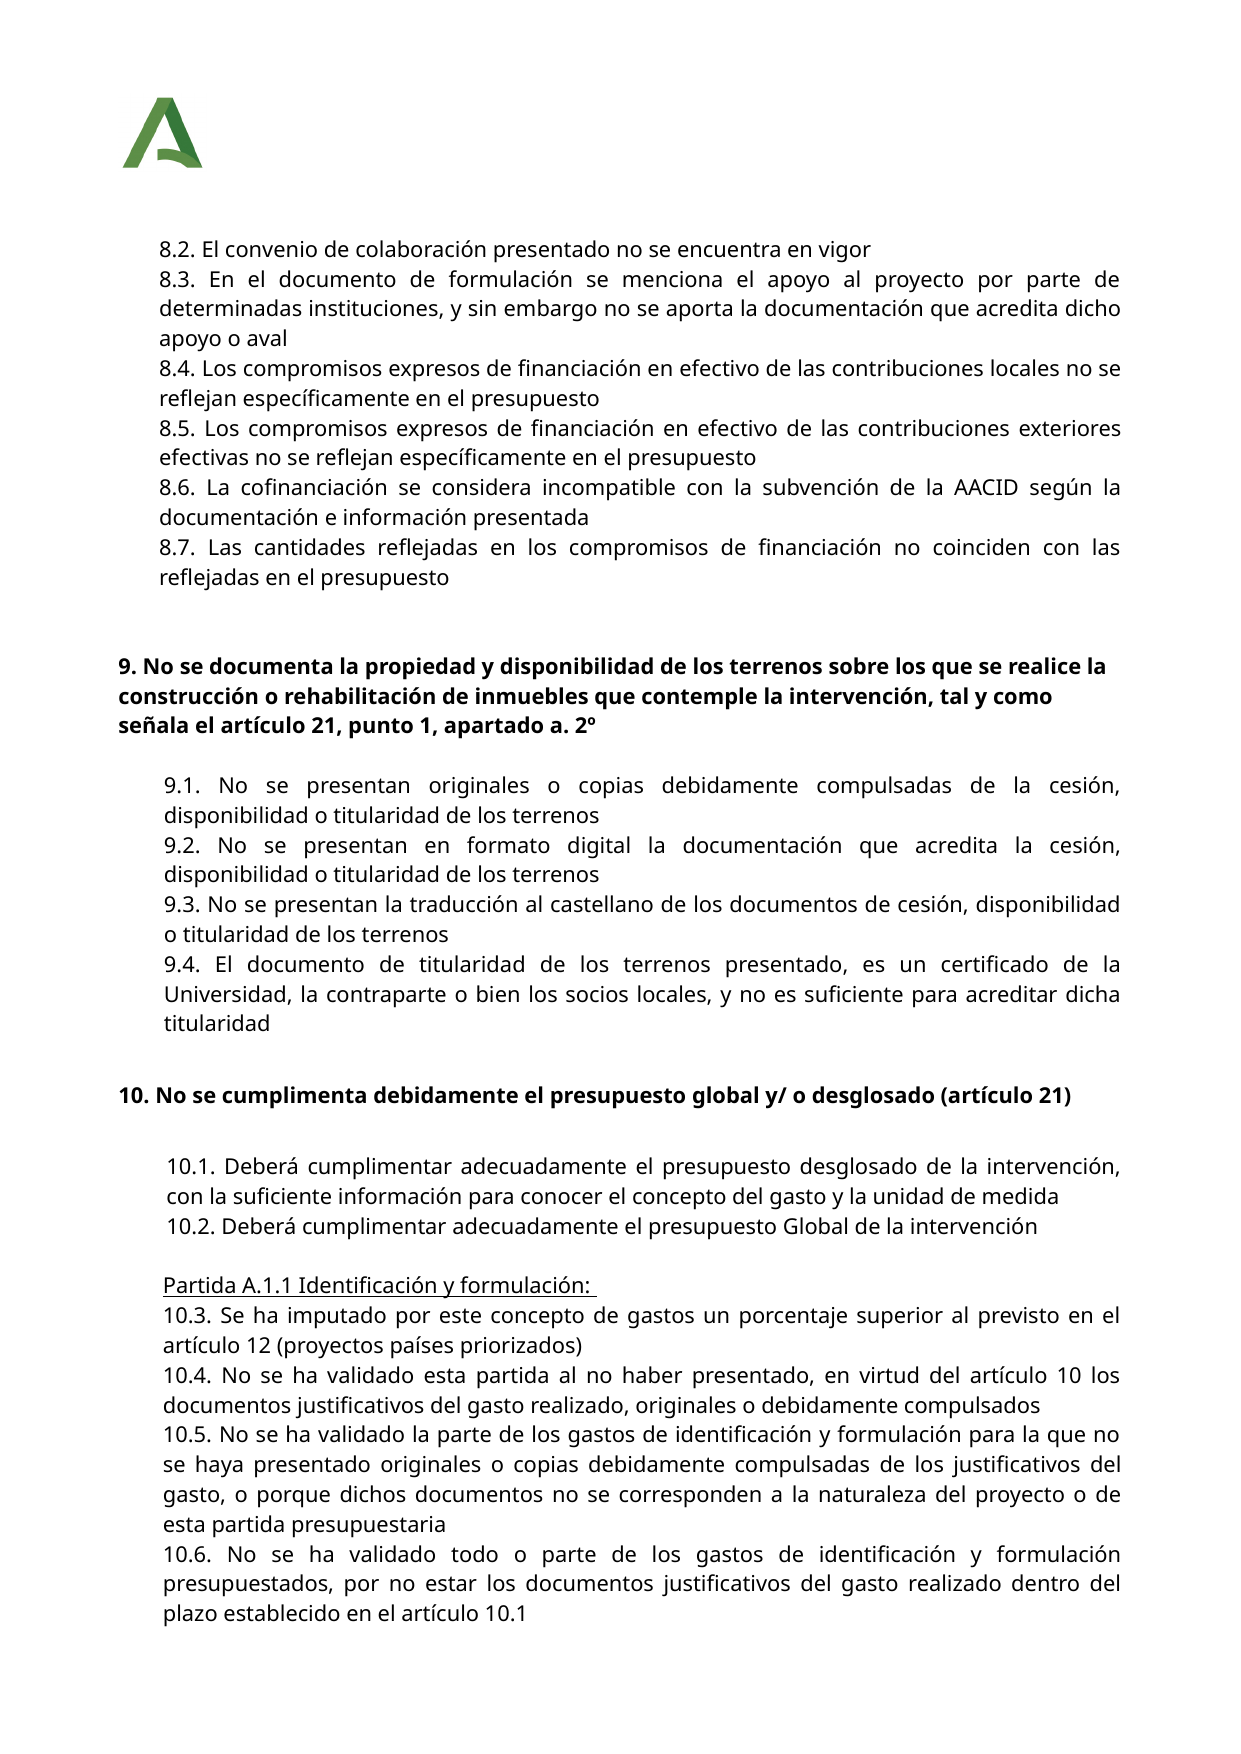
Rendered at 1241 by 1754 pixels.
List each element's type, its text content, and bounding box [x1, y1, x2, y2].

text 10.3. Se ha imputado por este concepto de gastos un porcentaje superior al previsto en el artículo 12 (proyectos países priorizados) [163, 1300, 1122, 1360]
text 10.2. Deberá cumplimentar adecuadamente el presupuesto Global de la intervención [166, 1211, 1122, 1241]
text 8.2. El convenio de colaboración presentado no se encuentra en vigor [159, 234, 1122, 264]
text 10.4. No se ha validado esta partida al no haber presentado, en virtud del artículo 10 los documentos justificativos del gasto realizado, originales o debidamente compulsados [163, 1360, 1122, 1419]
text 9.1. No se presentan originales o copias debidamente compulsadas de la cesión, disponibilidad o titularidad de los terrenos [164, 770, 1122, 830]
text Partida A.1.1 Identificación y formulación: [163, 1271, 1122, 1300]
text 10.5. No se ha validado la parte de los gastos de identificación y formulación para la que no se haya presentado originales o copias debidamente compulsadas de los justificativos del gasto, o porque dichos documentos no se corresponden a la naturaleza del proyecto o de esta partida presupuestaria [163, 1419, 1122, 1539]
text 9.4. El documento de titularidad de los terrenos presentado, es un certificado de la Universidad, la contraparte o bien los socios locales, y no es suficiente para acreditar dicha titularidad [164, 949, 1122, 1038]
text 10.6. No se ha validado todo o parte de los gastos de identificación y formulación presupuestados, por no estar los documentos justificativos del gasto realizado dentro del plazo establecido en el artículo 10.1 [163, 1539, 1122, 1628]
text 8.3. En el documento de formulación se menciona el apoyo al proyecto por parte de determinadas instituciones, y sin embargo no se aporta la documentación que acredita dicho apoyo o aval [159, 264, 1122, 353]
text 8.7. Las cantidades reflejadas en los compromisos de financiación no coinciden con las reflejadas en el presupuesto [159, 532, 1122, 591]
text 10. No se cumplimenta debidamente el presupuesto global y/ o desglosado (artículo 21) [118, 1080, 1122, 1110]
picture [118, 93, 207, 172]
text 9. No se documenta la propiedad y disponibilidad de los terrenos sobre los que se realice la construcción o rehabilitación de inmuebles que contemple la intervención, tal y como señala el artículo 21, punto 1, apartado a. 2º [118, 651, 1122, 740]
text 9.3. No se presentan la traducción al castellano de los documentos de cesión, disponibilidad o titularidad de los terrenos [164, 889, 1122, 949]
text 8.6. La cofinanciación se considera incompatible con la subvención de la AACID según la documentación e información presentada [159, 472, 1122, 532]
text 10.1. Deberá cumplimentar adecuadamente el presupuesto desglosado de la intervención, con la suficiente información para conocer el concepto del gasto y la unidad de medida [166, 1151, 1122, 1211]
text 9.2. No se presentan en formato digital la documentación que acredita la cesión, disponibilidad o titularidad de los terrenos [164, 830, 1122, 889]
text 8.5. Los compromisos expresos de financiación en efectivo de las contribuciones exteriores efectivas no se reflejan específicamente en el presupuesto [159, 413, 1122, 472]
text 8.4. Los compromisos expresos de financiación en efectivo de las contribuciones locales no se reflejan específicamente en el presupuesto [159, 353, 1122, 413]
